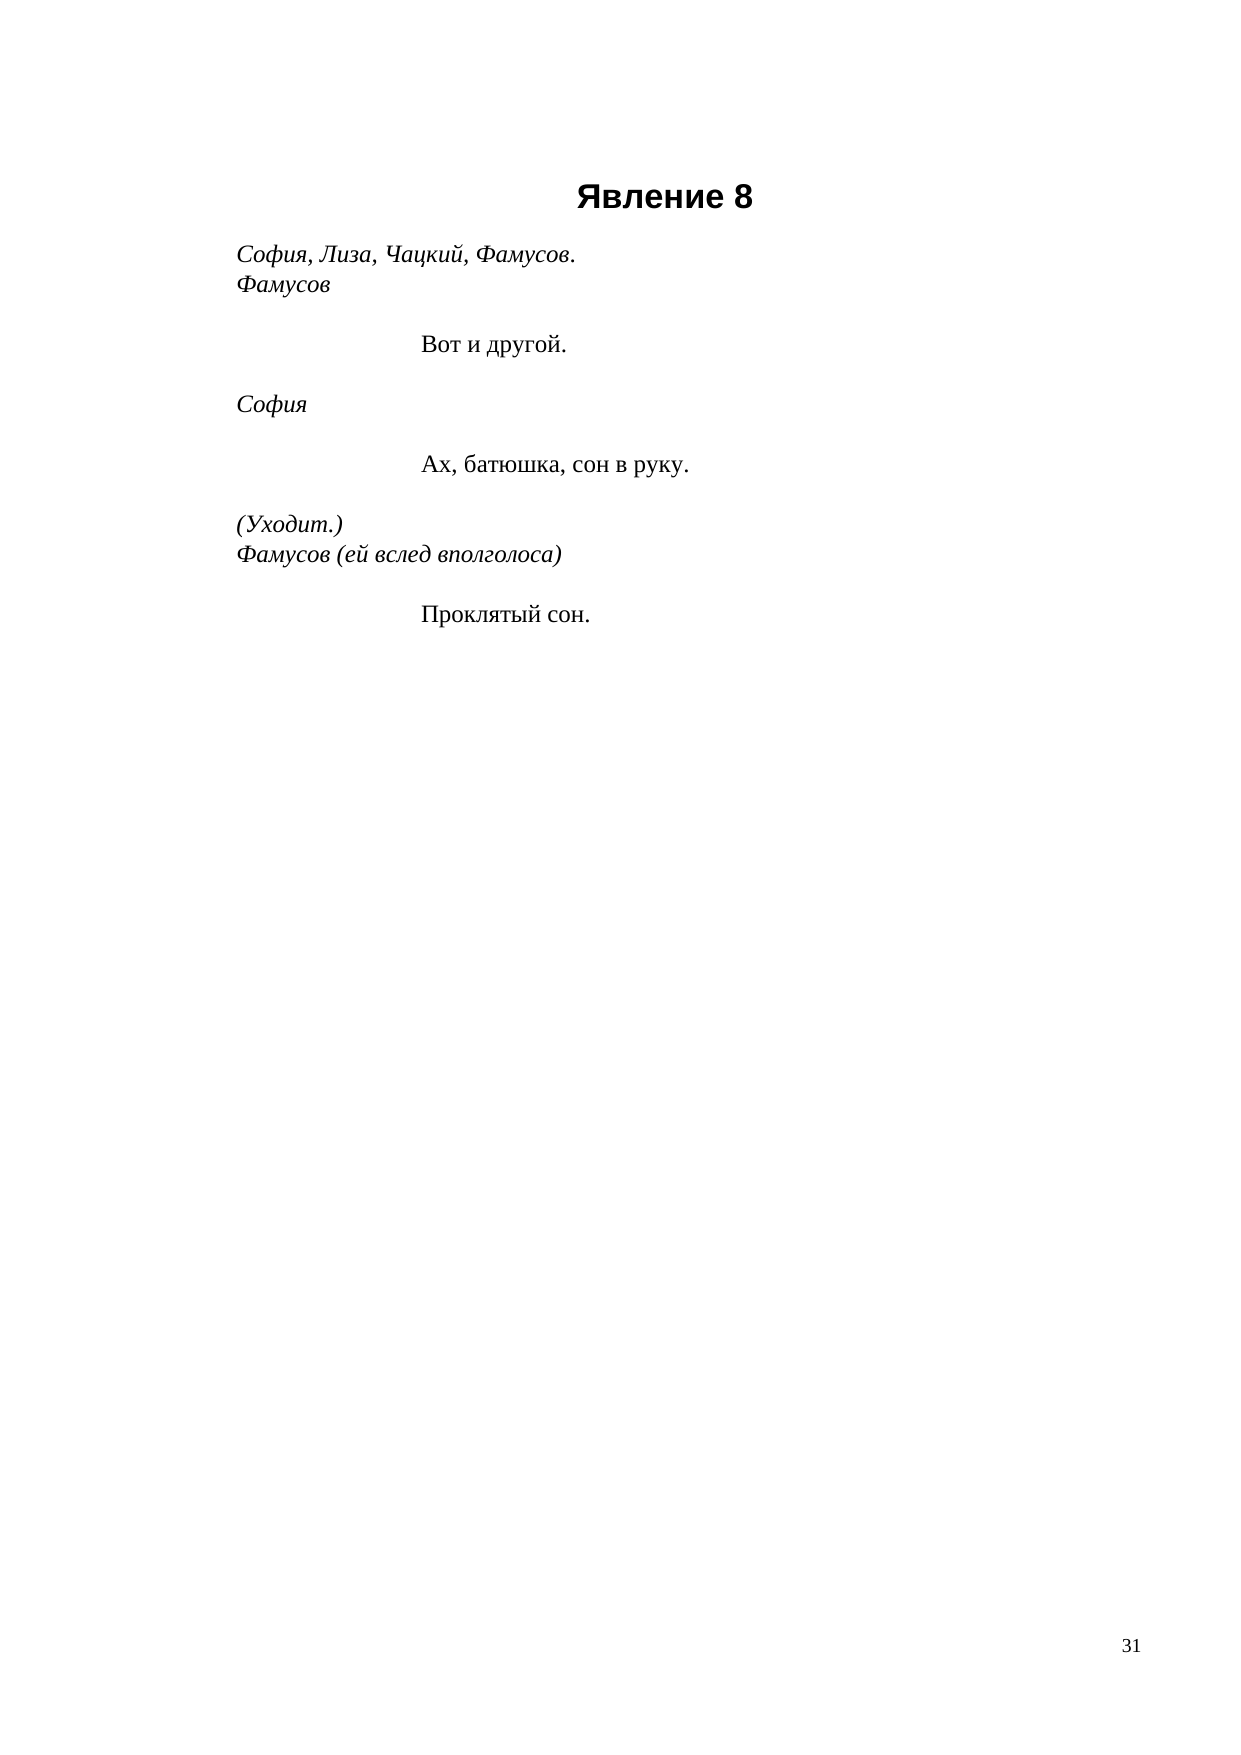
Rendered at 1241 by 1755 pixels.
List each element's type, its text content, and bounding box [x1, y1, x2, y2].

text Фамусов (ей вслед вполголоса) [236, 539, 1168, 567]
text София, Лиза, Чацкий, Фамусов. Фамусов [236, 239, 578, 298]
text София [236, 389, 1168, 417]
text Вот и другой. [421, 329, 1168, 357]
text (Уходит.) [236, 509, 1168, 537]
text Проклятый сон. [421, 599, 1168, 627]
text Явление 8 [252, 176, 1077, 216]
text Ах, батюшка, сон в руку. [421, 449, 1168, 477]
